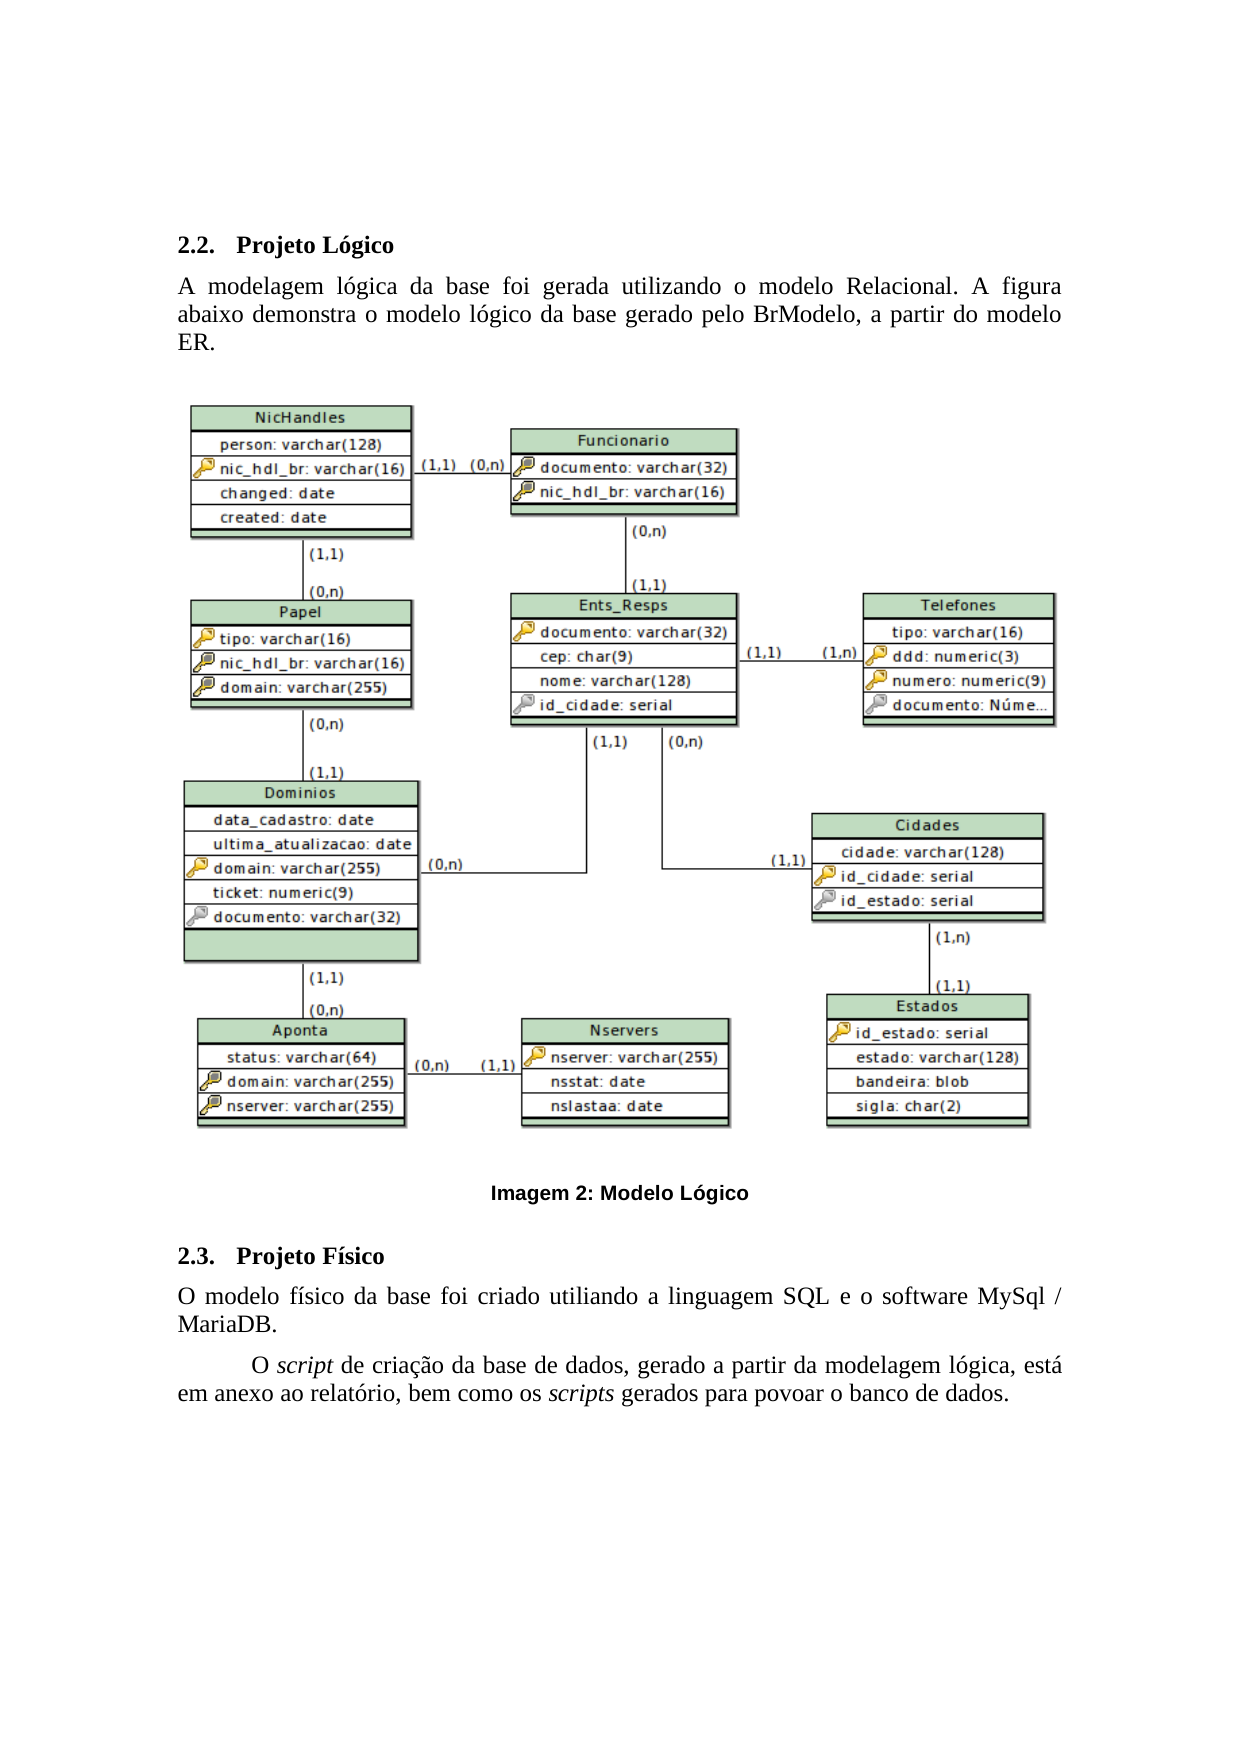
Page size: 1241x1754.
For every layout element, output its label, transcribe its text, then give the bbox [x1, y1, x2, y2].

text Imagem 2: Modelo Lógico [224, 1181, 1016, 1204]
text A modelagem lógica da base foi gerada utilizando o modelo Relacional. A figura abaixo demonstra o modelo lógico da base gerado pelo BrModelo, a partir do modelo ER. [177, 272, 1063, 356]
text O modelo físico da base foi criado utiliando a linguagem SQL e o software MySql / MariaDB. [177, 1282, 1063, 1338]
title Projeto Físico [177, 1242, 1063, 1270]
picture [177, 396, 1063, 1141]
text O script de criação da base de dados, gerado a partir da modelagem lógica, está em anexo ao relatório, bem como os scripts gerados para povoar o banco de dados. [177, 1351, 1063, 1407]
title Projeto Lógico [177, 231, 1063, 259]
